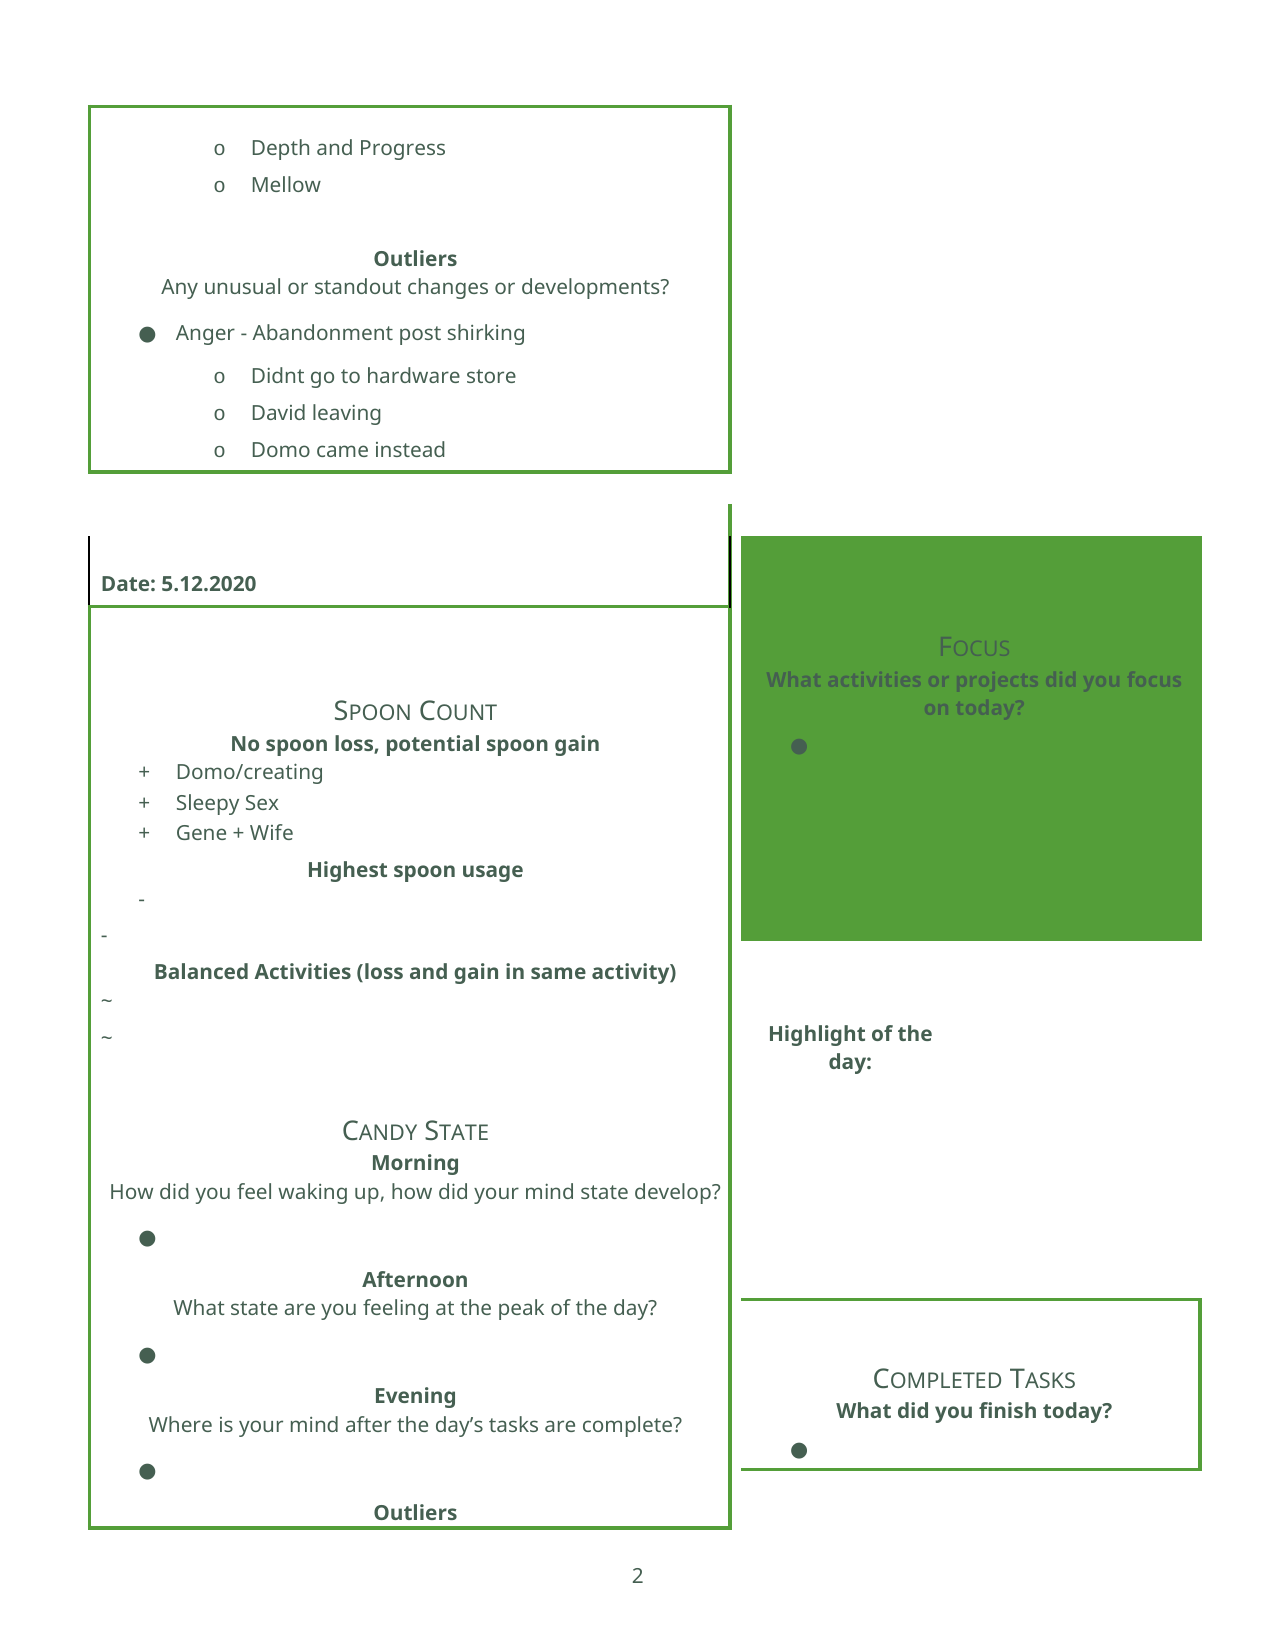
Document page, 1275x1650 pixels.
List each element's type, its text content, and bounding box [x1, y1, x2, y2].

table_header Highlight of the day: [753, 974, 948, 1076]
table_cell [753, 1076, 948, 1111]
table_cell Spoon Count No spoon loss, potential spoon gain Domo/creating Sleepy Sex Gene + Wife Highest spoon usage - Balanced Activities (loss and gain in same activity) ~ ~ Candy State Morning How did you feel waking up, how did your mind state develop? Afternoon What state are you feeling at the peak of the day? Evening Where is your mind after the day’s tasks are complete? Outliers Any unusual or standout changes or developments? [91, 608, 728, 1526]
table_header [75, 504, 728, 1529]
table_cell [741, 941, 1200, 1298]
table_header [75, 105, 88, 473]
table_cell [948, 1169, 1143, 1234]
table_header [948, 974, 1143, 1076]
table_cell Completed Tasks What did you finish today? [741, 1301, 1198, 1468]
table_header Date: 5.12.2020 [90, 536, 728, 605]
table_cell [753, 1111, 948, 1169]
table_header [732, 105, 1200, 473]
table_cell [753, 1169, 948, 1234]
table_cell [948, 1076, 1143, 1111]
table_cell Spoon Count No spoon loss, potential spoon gain Domo/creating Sleepy Sex Gene + Wife Scissors Highest spoon usage Kazh “cleaning” and throwing out our things Not going to hardware store Dishes Landslide Balanced Activities (loss and gain in same activity) ~ Target and Groceries ~ The whole place is feeling more homey, yard is more picked up. Candy State Morning How did you feel waking up, how did your mind state develop? Laffy Taffy (undetermined flavor) groggy, loving, wanting to continue improving life, but kinda sleepy Afternoon What state are you feeling at the peak of the day? Old Style Taffy No patience for distraction. Blindly following internal plan, swaying from tasks causes distress. Evening Where is your mind after the day’s tasks are complete? Salt Water Cleaning yard Astro/Judge Taffy Creating and enjoying company Depth and Progress Mellow Outliers Any unusual or standout changes or developments? Anger - Abandonment post shirking Didnt go to hardware store David leaving Domo came instead [91, 108, 728, 470]
table_header Focus What activities or projects did you focus on today? [741, 540, 1198, 938]
table_cell [948, 1111, 1143, 1169]
table_header [732, 504, 1200, 1529]
